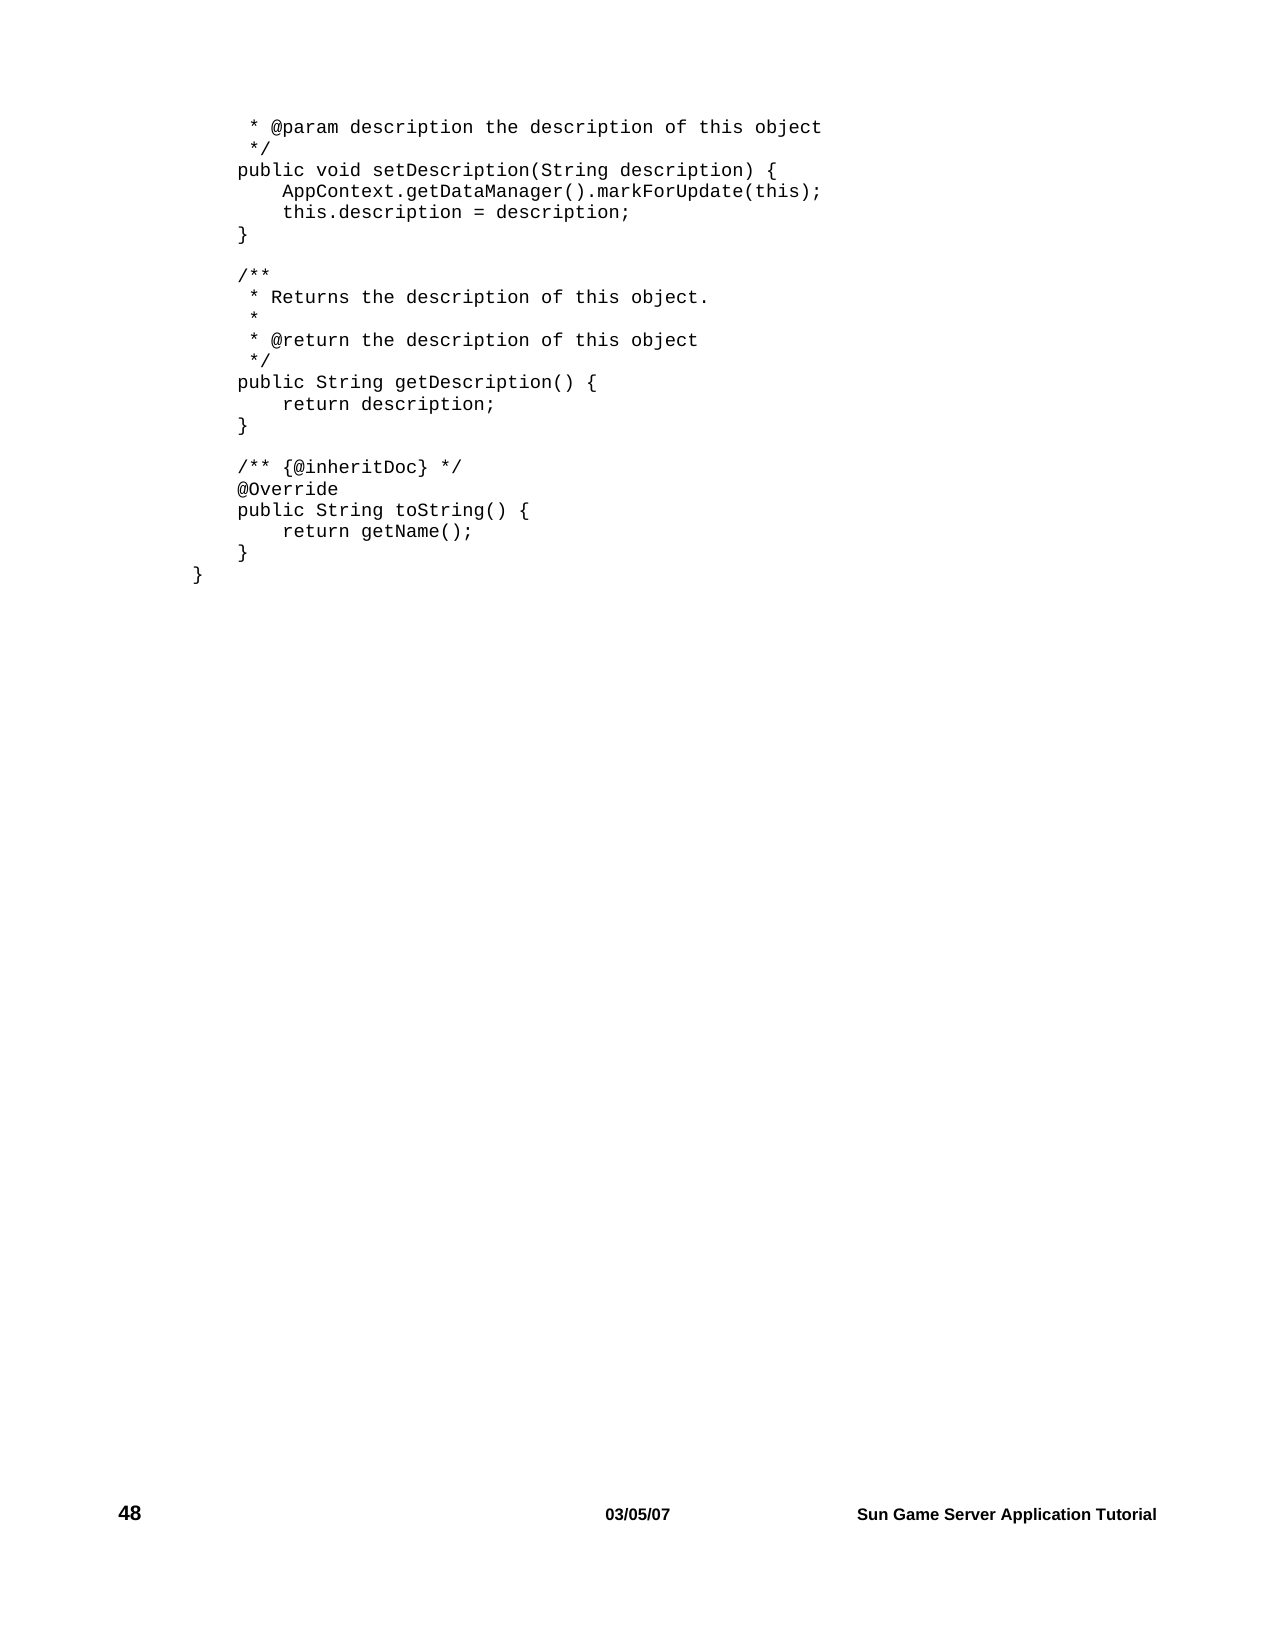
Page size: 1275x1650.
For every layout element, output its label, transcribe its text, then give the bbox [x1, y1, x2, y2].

text * @param description the description of this object */ public void setDescription(String description) { AppContext.getDataManager().markForUpdate(this); this.description = description; } /** * Returns the description of this object. * * @return the description of this object */ public String getDescription() { return description; } /** {@inheritDoc} */ @Override public String toString() { return getName(); } } [192, 118, 1098, 607]
